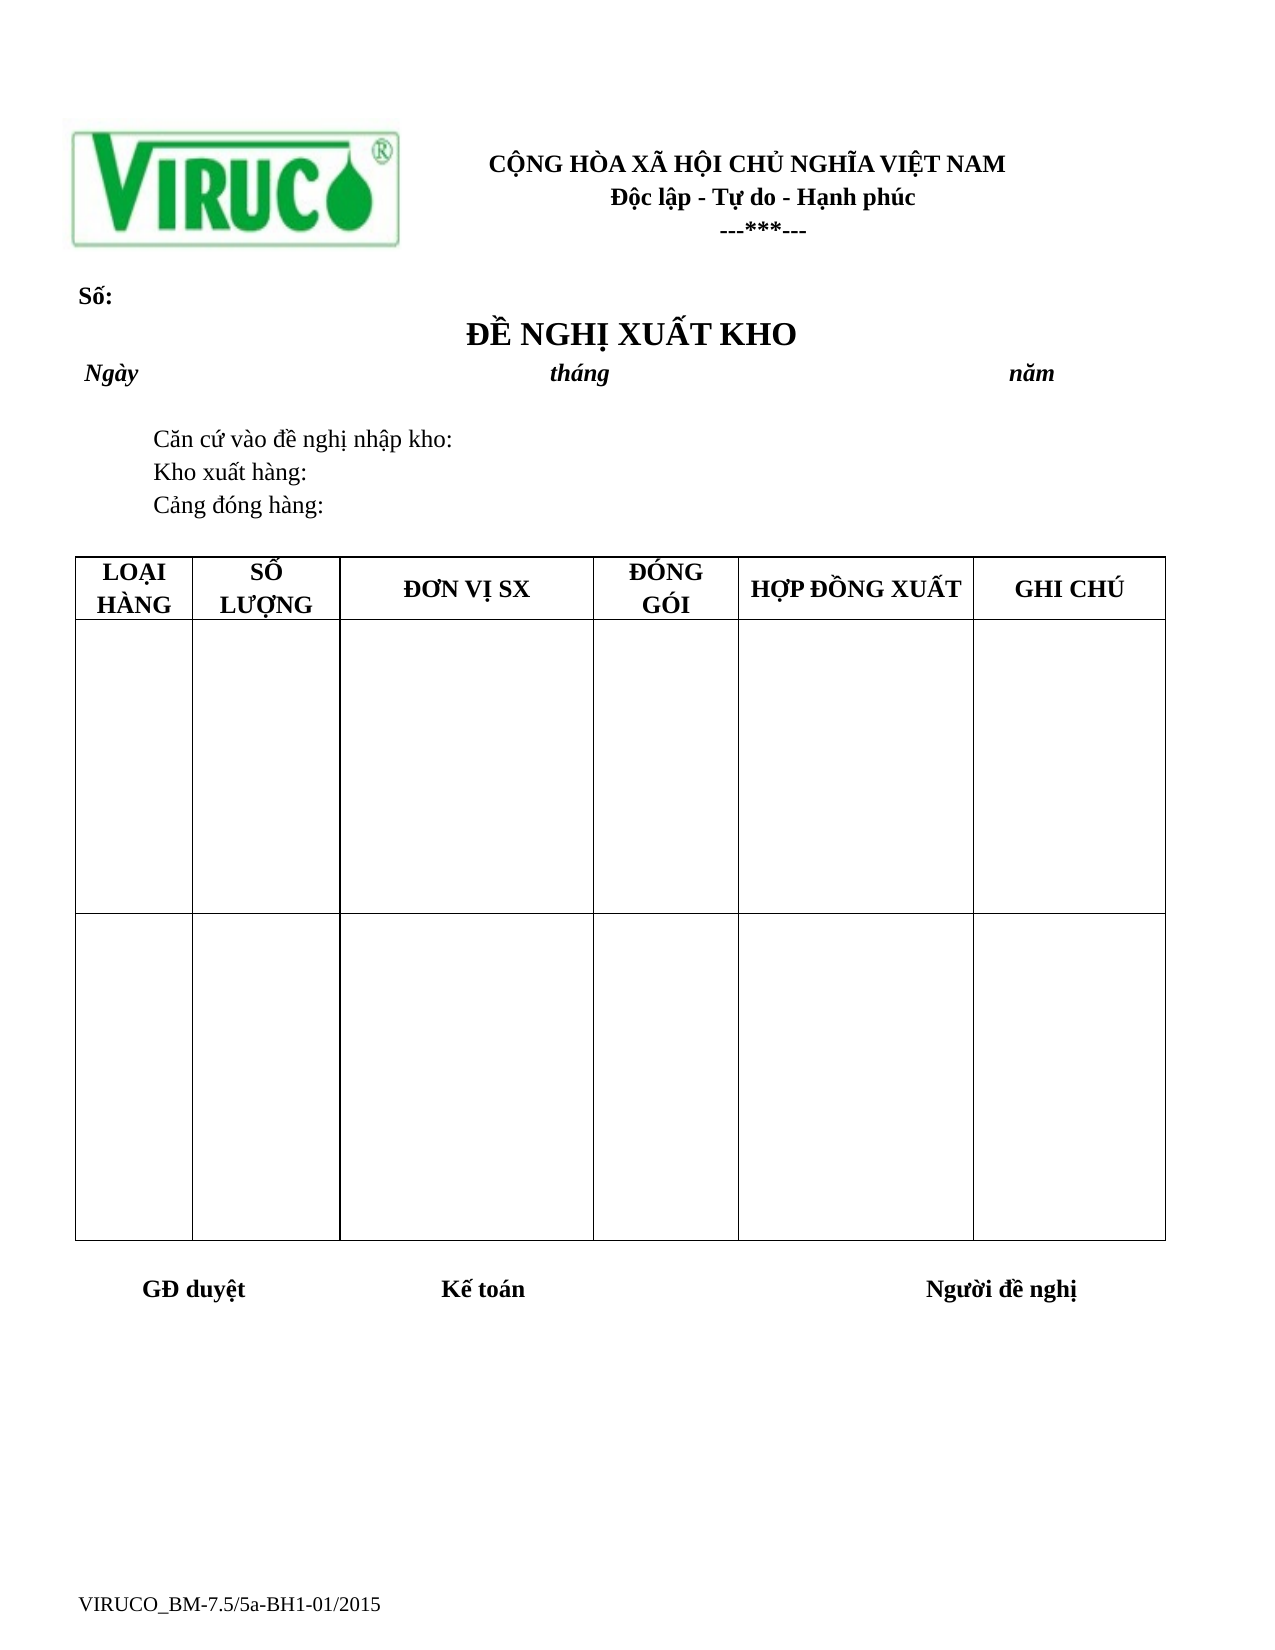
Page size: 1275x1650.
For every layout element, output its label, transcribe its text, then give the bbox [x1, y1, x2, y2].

table_cell [739, 914, 973, 1240]
table_header SỐ LƯỢNG [193, 558, 339, 619]
table_cell <line.ghichu or ''> [974, 620, 1165, 913]
table_header ĐƠN VỊ SX [341, 558, 593, 619]
table_cell [594, 914, 738, 1240]
text Cảng đóng hàng: <o.cang_donghang_id and o.cang_donghang_id.name or ''> [78, 490, 1185, 519]
table_cell [974, 914, 1165, 1240]
text </for> [78, 1340, 1185, 1369]
text Căn cứ vào đề nghị nhập kho: <get_phieunhapkho(line)> [78, 424, 1185, 453]
text ---***--- [403, 215, 1185, 244]
text Kho xuất hàng: <line.location_id and line.location_id.name or ''> [78, 457, 1185, 486]
table_cell <convert_amount(get_total(o.move_lines))> <line.product_uom and line.product_uom.name> [193, 914, 339, 1240]
table_cell <line.hop_dong_ban_id and line.hop_dong_ban_id.name or ''> [739, 620, 973, 913]
text Số: <o.name or ''> [78, 281, 1185, 310]
table_header LOẠI HÀNG [76, 558, 192, 619]
text GĐ duyệt Kế toán Người đề nghị [78, 1274, 1185, 1303]
table_header ĐÓNG GÓI [594, 558, 738, 619]
table_cell <convert_amount(line.product_qty)> <line.product_uom and line.product_uom.name> [193, 620, 339, 913]
table_header HỢP ĐỒNG XUẤT [739, 558, 973, 619]
table_cell <line.product_id.default_code or ''> [76, 620, 192, 913]
table_cell <line.quycach_donggoi_id and line.quycach_donggoi_id.name or ''> [594, 620, 738, 913]
text Ngày <line.date and line.date[8:10] or ''> tháng <line.date and line.date[5:7] or ''> năm <line.date and line.date[:4] or ''> [78, 358, 1185, 420]
picture [62, 118, 403, 262]
text ĐỀ NGHỊ XUẤT KHO [78, 314, 1185, 352]
text Độc lập - Tự do - Hạnh phúc [403, 182, 1185, 211]
table_cell [341, 914, 593, 1240]
text CỘNG HÒA XÃ HỘI CHỦ NGHĨA VIỆT NAM [403, 149, 1185, 178]
table_header GHI CHÚ [974, 558, 1165, 619]
table_cell <line.hop_dong_mua_id.partner_id and line.hop_dong_mua_id.partner_id.name or ''> [341, 620, 593, 913]
table_cell [76, 914, 192, 1240]
